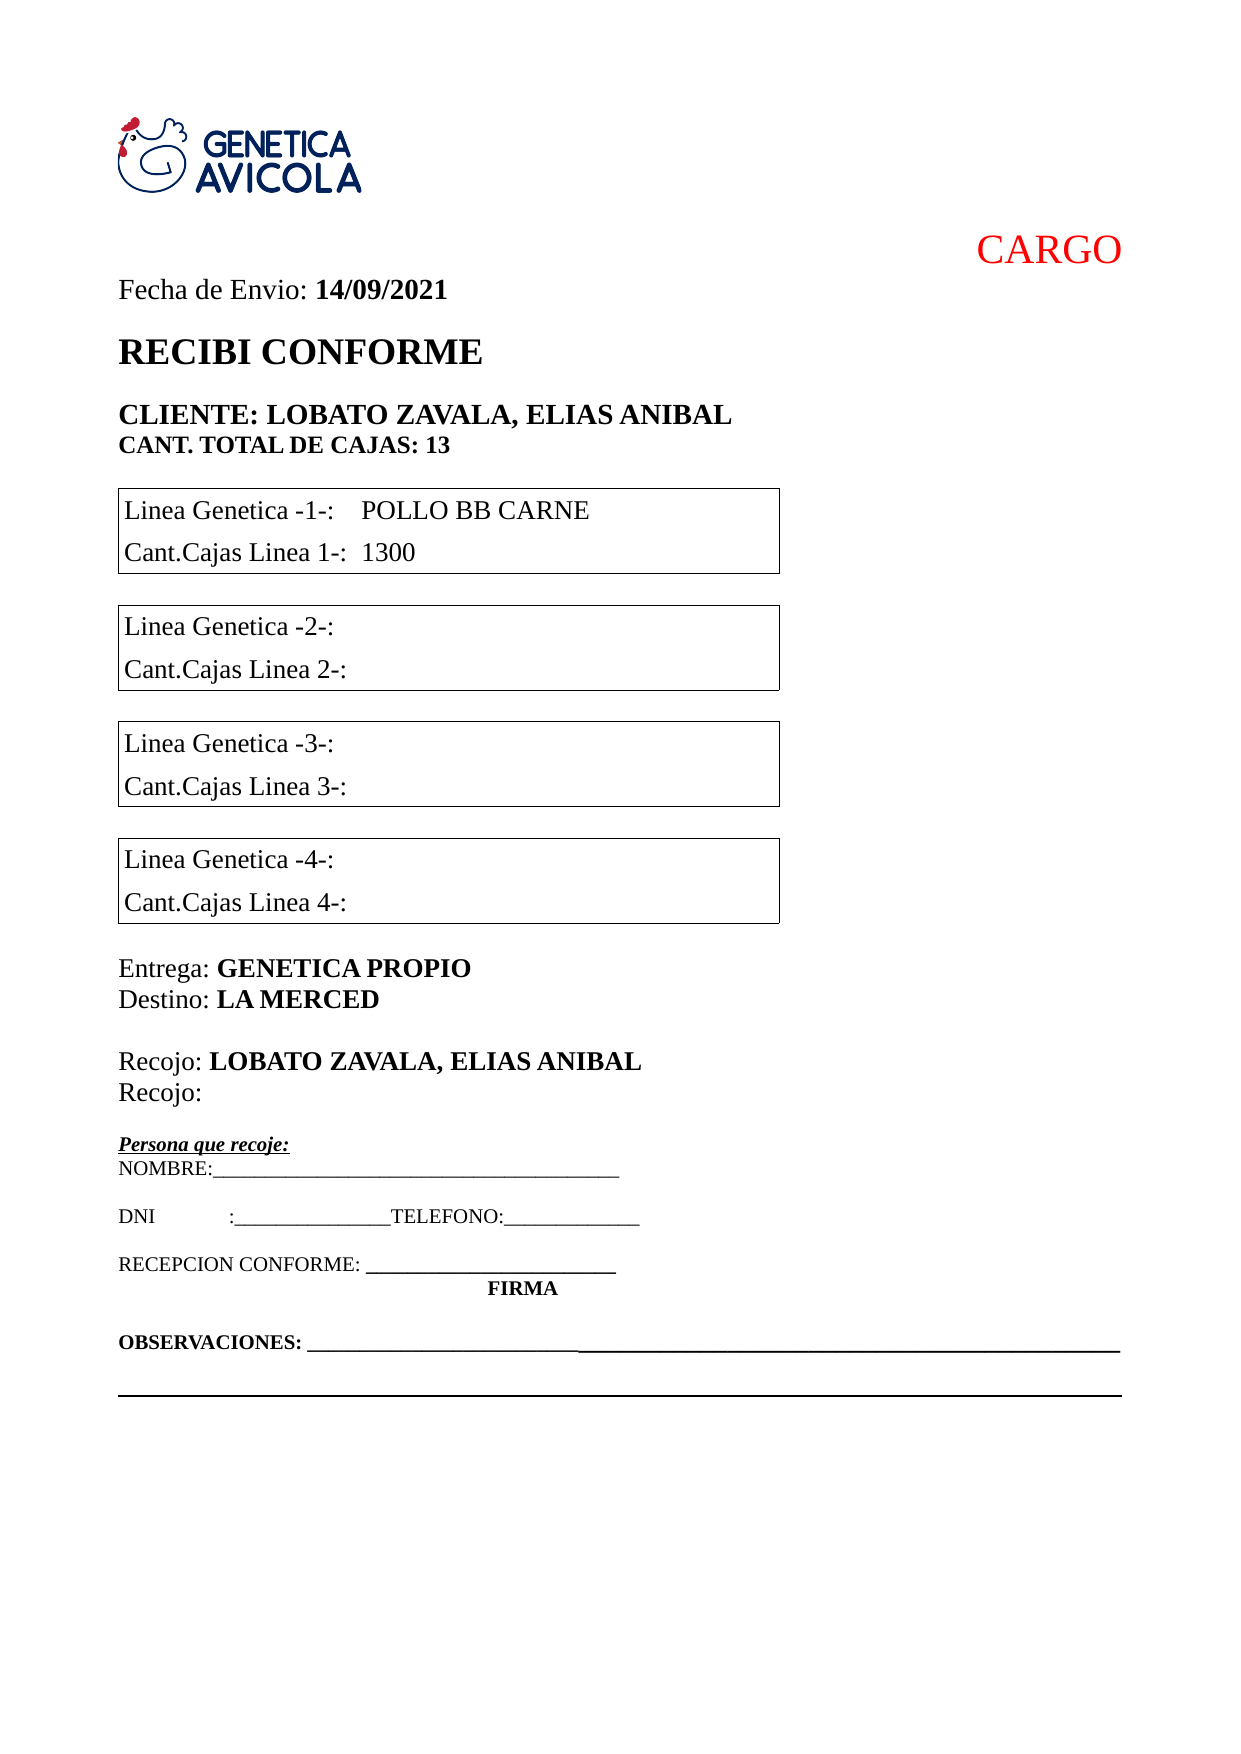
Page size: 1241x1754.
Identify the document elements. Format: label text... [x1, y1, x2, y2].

table_cell [356, 807, 779, 838]
text FIRMA [118, 1276, 1122, 1300]
table_cell [356, 764, 779, 806]
table_header Linea Genetica -1-: [119, 489, 356, 531]
table_cell Cant.Cajas Linea 2-: [119, 647, 356, 690]
table_cell [356, 574, 779, 604]
table_cell [356, 647, 779, 690]
table_cell [356, 839, 779, 880]
text RECIBI CONFORME [118, 330, 1122, 373]
table_cell Cant.Cajas Linea 4-: [119, 880, 356, 923]
table_cell Cant.Cajas Linea 3-: [119, 764, 356, 806]
table_cell [356, 606, 779, 647]
picture [117, 117, 362, 193]
text Persona que recoje: [118, 1132, 1122, 1156]
text CARGO [118, 224, 1122, 272]
table_cell Linea Genetica -2-: [119, 606, 356, 647]
text Recojo: LOBATO ZAVALA, ELIAS ANIBAL [118, 1045, 1122, 1076]
text Fecha de Envio: 14/09/2021 [118, 272, 1122, 306]
text CLIENTE: LOBATO ZAVALA, ELIAS ANIBAL [118, 397, 1122, 431]
text Destino: LA MERCED [118, 983, 1122, 1014]
table_cell [356, 722, 779, 764]
text Entrega: GENETICA PROPIO [118, 952, 1122, 983]
table_cell Linea Genetica -3-: [119, 722, 356, 764]
table_cell [118, 574, 356, 604]
table_header POLLO BB CARNE [356, 489, 779, 531]
text CANT. TOTAL DE CAJAS: 13 [118, 431, 1122, 459]
text NOMBRE:_______________________________________ [118, 1156, 1122, 1180]
text RECEPCION CONFORME: ________________________ [118, 1252, 1122, 1276]
table_cell [356, 691, 779, 721]
table_cell 1300 [356, 531, 779, 573]
table_cell [356, 880, 779, 923]
text DNI :_______________TELEFONO:_____________ [118, 1204, 1122, 1228]
table_cell Linea Genetica -4-: [119, 839, 356, 880]
text Recojo: [118, 1076, 1122, 1108]
text OBSERVACIONES: __________________________________________________________________ [118, 1324, 1122, 1355]
table_cell [118, 807, 356, 838]
table_cell [118, 691, 356, 721]
table_cell Cant.Cajas Linea 1-: [119, 531, 356, 573]
